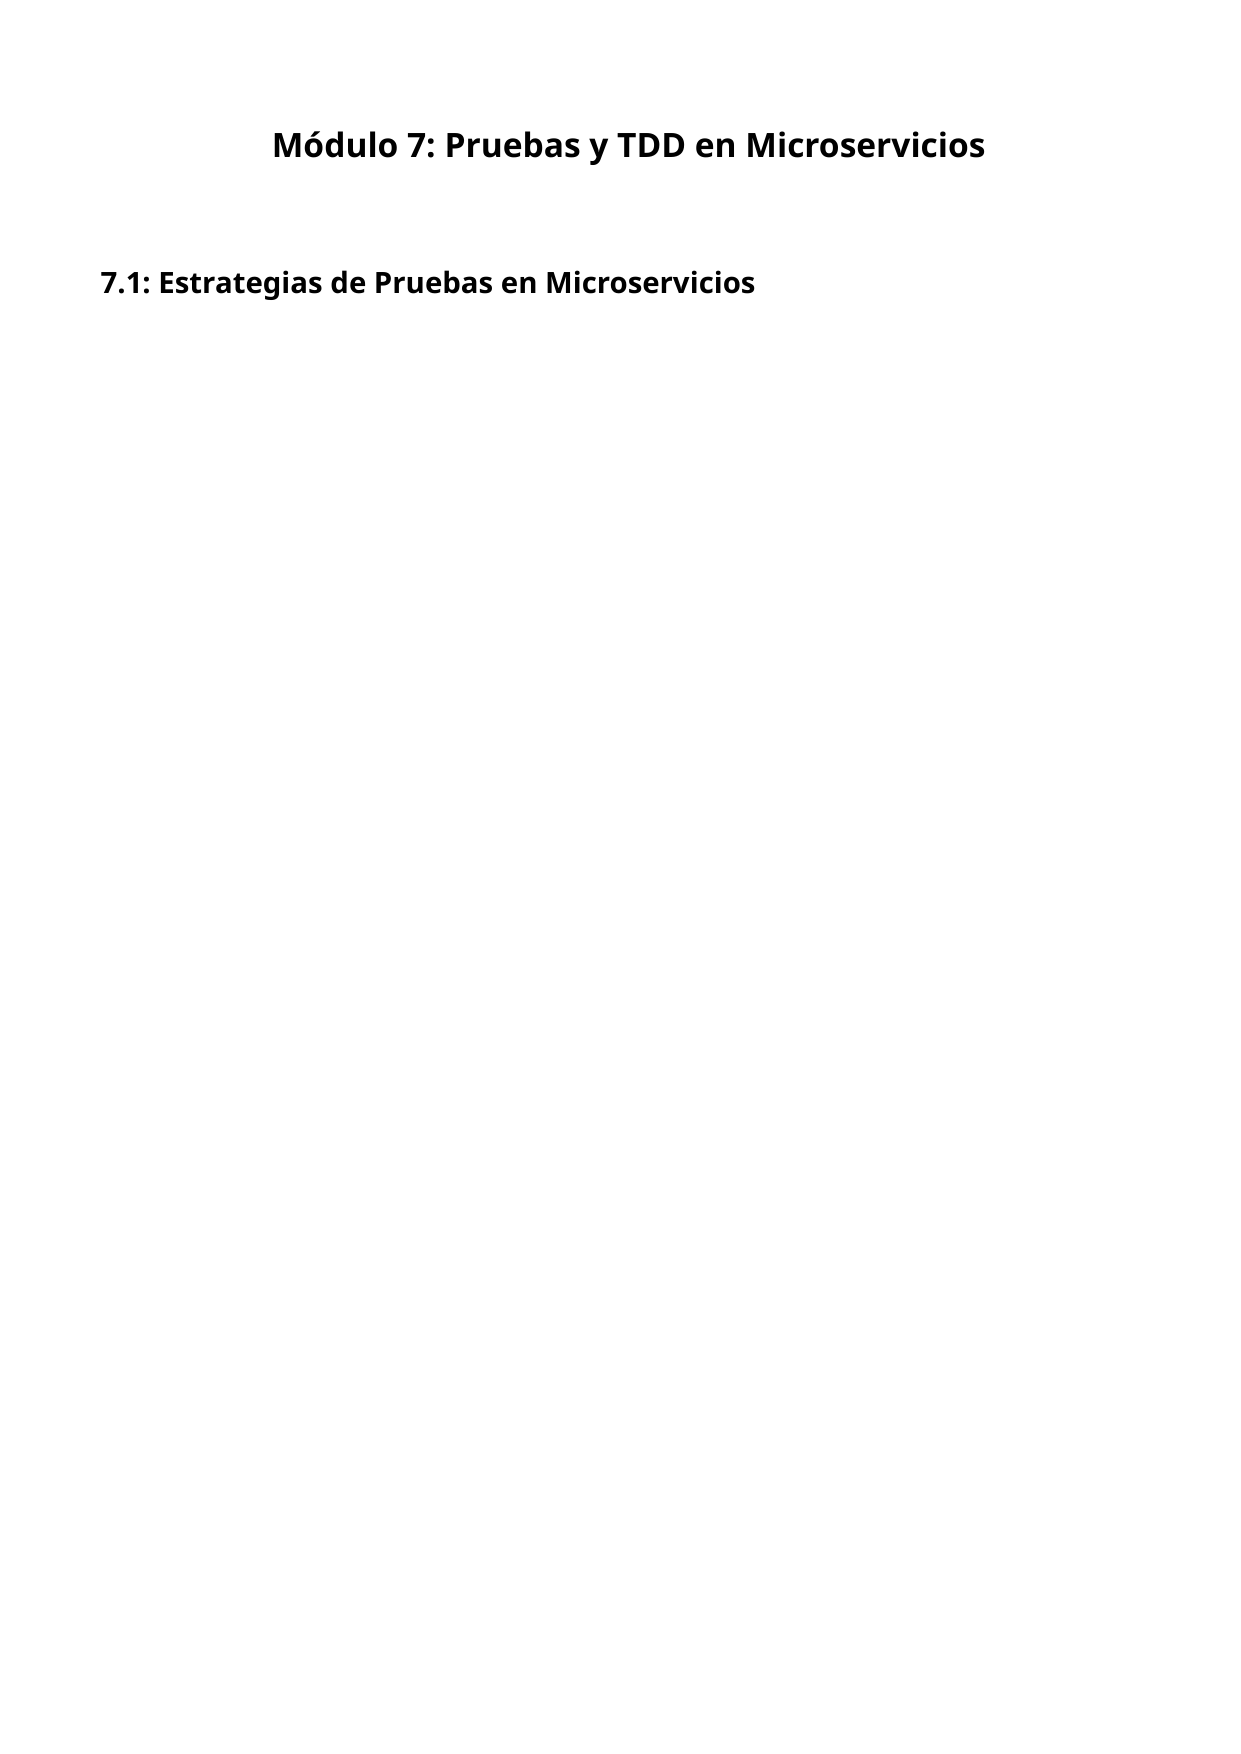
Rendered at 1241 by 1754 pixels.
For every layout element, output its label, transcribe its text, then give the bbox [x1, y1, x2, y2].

subtitle Módulo 7: Pruebas y TDD en Microservicios [100, 121, 1140, 167]
subtitle 7.1: Estrategias de Pruebas en Microservicios [100, 262, 1140, 302]
